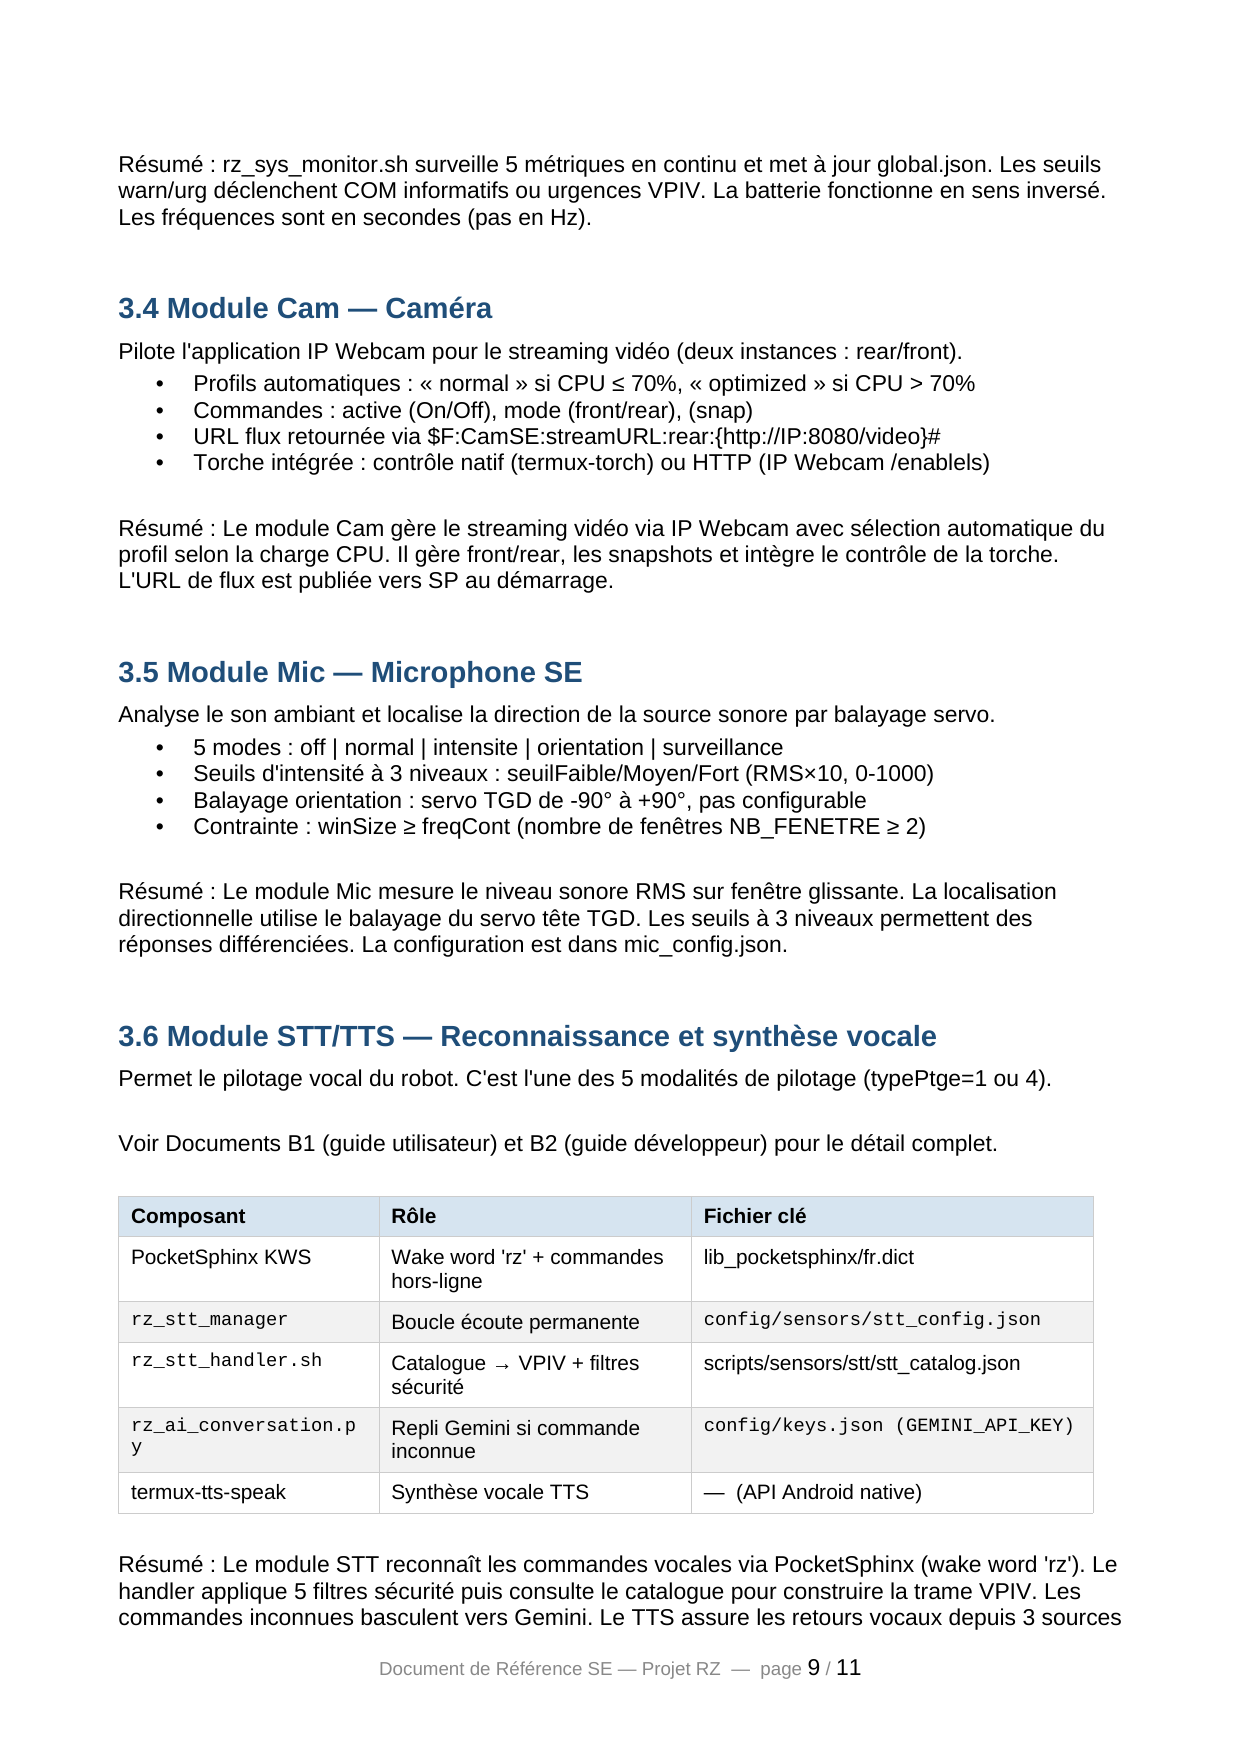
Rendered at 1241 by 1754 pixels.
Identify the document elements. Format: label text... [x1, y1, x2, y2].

table_header Composant [119, 1197, 379, 1236]
list Seuils d'intensité à 3 niveaux : seuilFaible/Moyen/Fort (RMS×10, 0-1000) [156, 760, 1122, 787]
table_cell scripts/sensors/stt/stt_catalog.json [692, 1343, 1093, 1407]
table_cell Boucle écoute permanente [380, 1302, 691, 1342]
list Profils automatiques : « normal » si CPU ≤ 70%, « optimized » si CPU > 70% [156, 370, 1122, 397]
table_cell rz_stt_handler.sh [119, 1343, 379, 1407]
table_cell Synthèse vocale TTS [380, 1473, 691, 1512]
list Balayage orientation : servo TGD de -90° à +90°, pas configurable [156, 787, 1122, 813]
list Contrainte : winSize ≥ freqCont (nombre de fenêtres NB_FENETRE ≥ 2) [156, 813, 1122, 839]
table_cell Wake word 'rz' + commandes hors-ligne [380, 1237, 691, 1301]
table_cell config/sensors/stt_config.json [692, 1302, 1093, 1342]
table_cell rz_stt_manager [119, 1302, 379, 1342]
list URL flux retournée via $F:CamSE:streamURL:rear:{http://IP:8080/video}# [156, 423, 1122, 449]
subtitle 3.4 Module Cam — Caméra [118, 292, 1122, 325]
text Résumé : Le module STT reconnaît les commandes vocales via PocketSphinx (wake word 'rz'). Le handler applique 5 filtres sécurité puis consulte le catalogue pour construire la trame VPIV. Les commandes inconnues basculent vers Gemini. Le TTS assure les retours vocaux depuis 3 sources [118, 1551, 1122, 1631]
table_cell lib_pocketsphinx/fr.dict [692, 1237, 1093, 1301]
text Permet le pilotage vocal du robot. C'est l'une des 5 modalités de pilotage (typePtge=1 ou 4). [118, 1065, 1122, 1091]
table_cell rz_ai_conversation.py [119, 1408, 379, 1472]
table_cell termux-tts-speak [119, 1473, 379, 1512]
subtitle 3.6 Module STT/TTS — Reconnaissance et synthèse vocale [118, 1019, 1122, 1053]
text Voir Documents B1 (guide utilisateur) et B2 (guide développeur) pour le détail complet. [118, 1130, 1122, 1157]
table_cell config/keys.json (GEMINI_API_KEY) [692, 1408, 1093, 1472]
list Commandes : active (On/Off), mode (front/rear), (snap) [156, 397, 1122, 423]
text Résumé : Le module Mic mesure le niveau sonore RMS sur fenêtre glissante. La localisation directionnelle utilise le balayage du servo tête TGD. Les seuils à 3 niveaux permettent des réponses différenciées. La configuration est dans mic_config.json. [118, 878, 1122, 957]
table_header Rôle [380, 1197, 691, 1236]
list 5 modes : off | normal | intensite | orientation | surveillance [156, 734, 1122, 760]
table_cell PocketSphinx KWS [119, 1237, 379, 1301]
text Résumé : Le module Cam gère le streaming vidéo via IP Webcam avec sélection automatique du profil selon la charge CPU. Il gère front/rear, les snapshots et intègre le contrôle de la torche. L'URL de flux est publiée vers SP au démarrage. [118, 514, 1122, 593]
list Torche intégrée : contrôle natif (termux-torch) ou HTTP (IP Webcam /enablels) [156, 449, 1122, 476]
table_header Fichier clé [692, 1197, 1093, 1236]
table_cell Catalogue → VPIV + filtres sécurité [380, 1343, 691, 1407]
table_cell — (API Android native) [692, 1473, 1093, 1512]
subtitle 3.5 Module Mic — Microphone SE [118, 655, 1122, 689]
text Résumé : rz_sys_monitor.sh surveille 5 métriques en continu et met à jour global.json. Les seuils warn/urg déclenchent COM informatifs ou urgences VPIV. La batterie fonctionne en sens inversé. Les fréquences sont en secondes (pas en Hz). [118, 151, 1122, 230]
table_cell Repli Gemini si commande inconnue [380, 1408, 691, 1472]
text Analyse le son ambiant et localise la direction de la source sonore par balayage servo. [118, 701, 1122, 728]
text Pilote l'application IP Webcam pour le streaming vidéo (deux instances : rear/front). [118, 338, 1122, 364]
